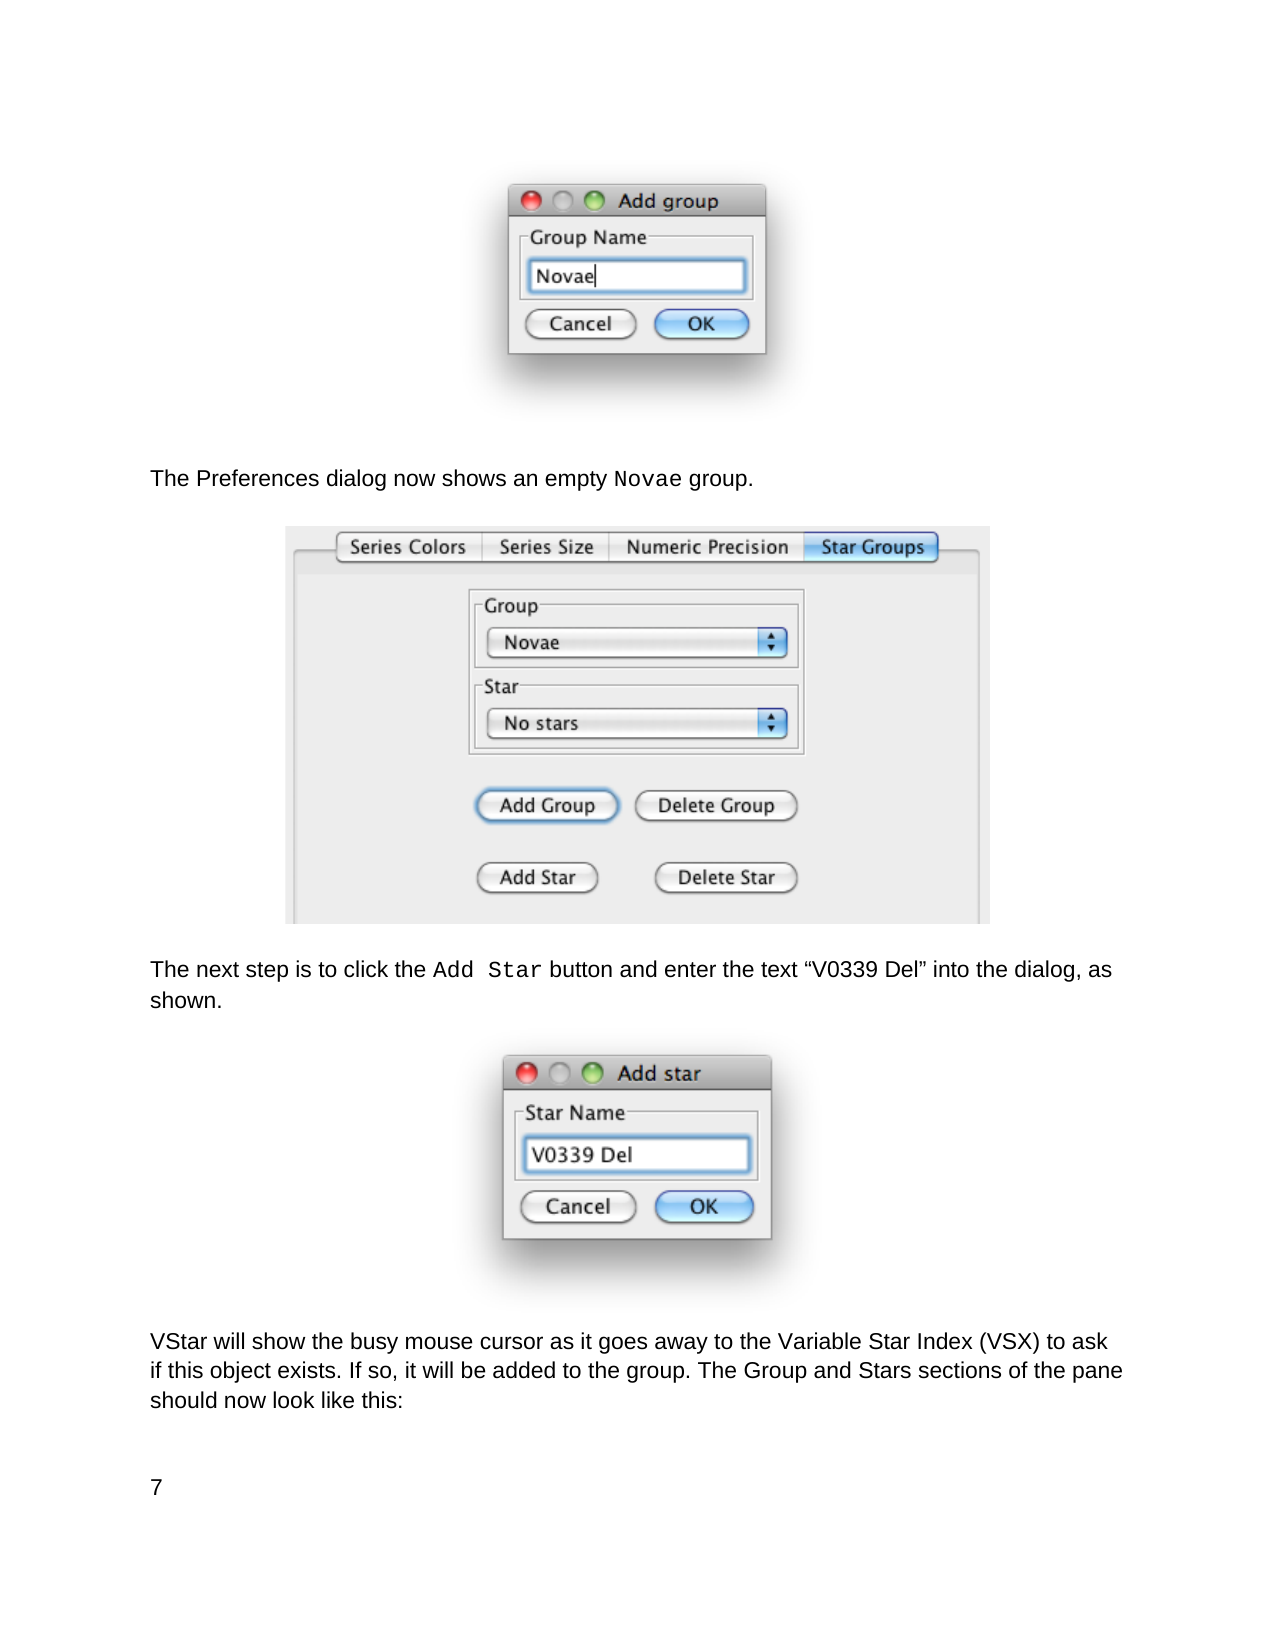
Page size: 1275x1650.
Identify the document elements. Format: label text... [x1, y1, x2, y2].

picture [285, 526, 990, 924]
picture [441, 1017, 834, 1325]
picture [449, 150, 826, 433]
text The next step is to click the Add Star button and enter the text “V0339 Del” into the dialog, as shown. [150, 956, 1125, 1013]
text VStar will show the busy mouse cursor as it goes away to the Variable Star Index (VSX) to ask if this object exists. If so, it will be added to the group. The Group and Stars sections of the pane should now look like this: [150, 1329, 1125, 1413]
text The Preferences dialog now shows an empty Novae group. [150, 466, 1125, 493]
